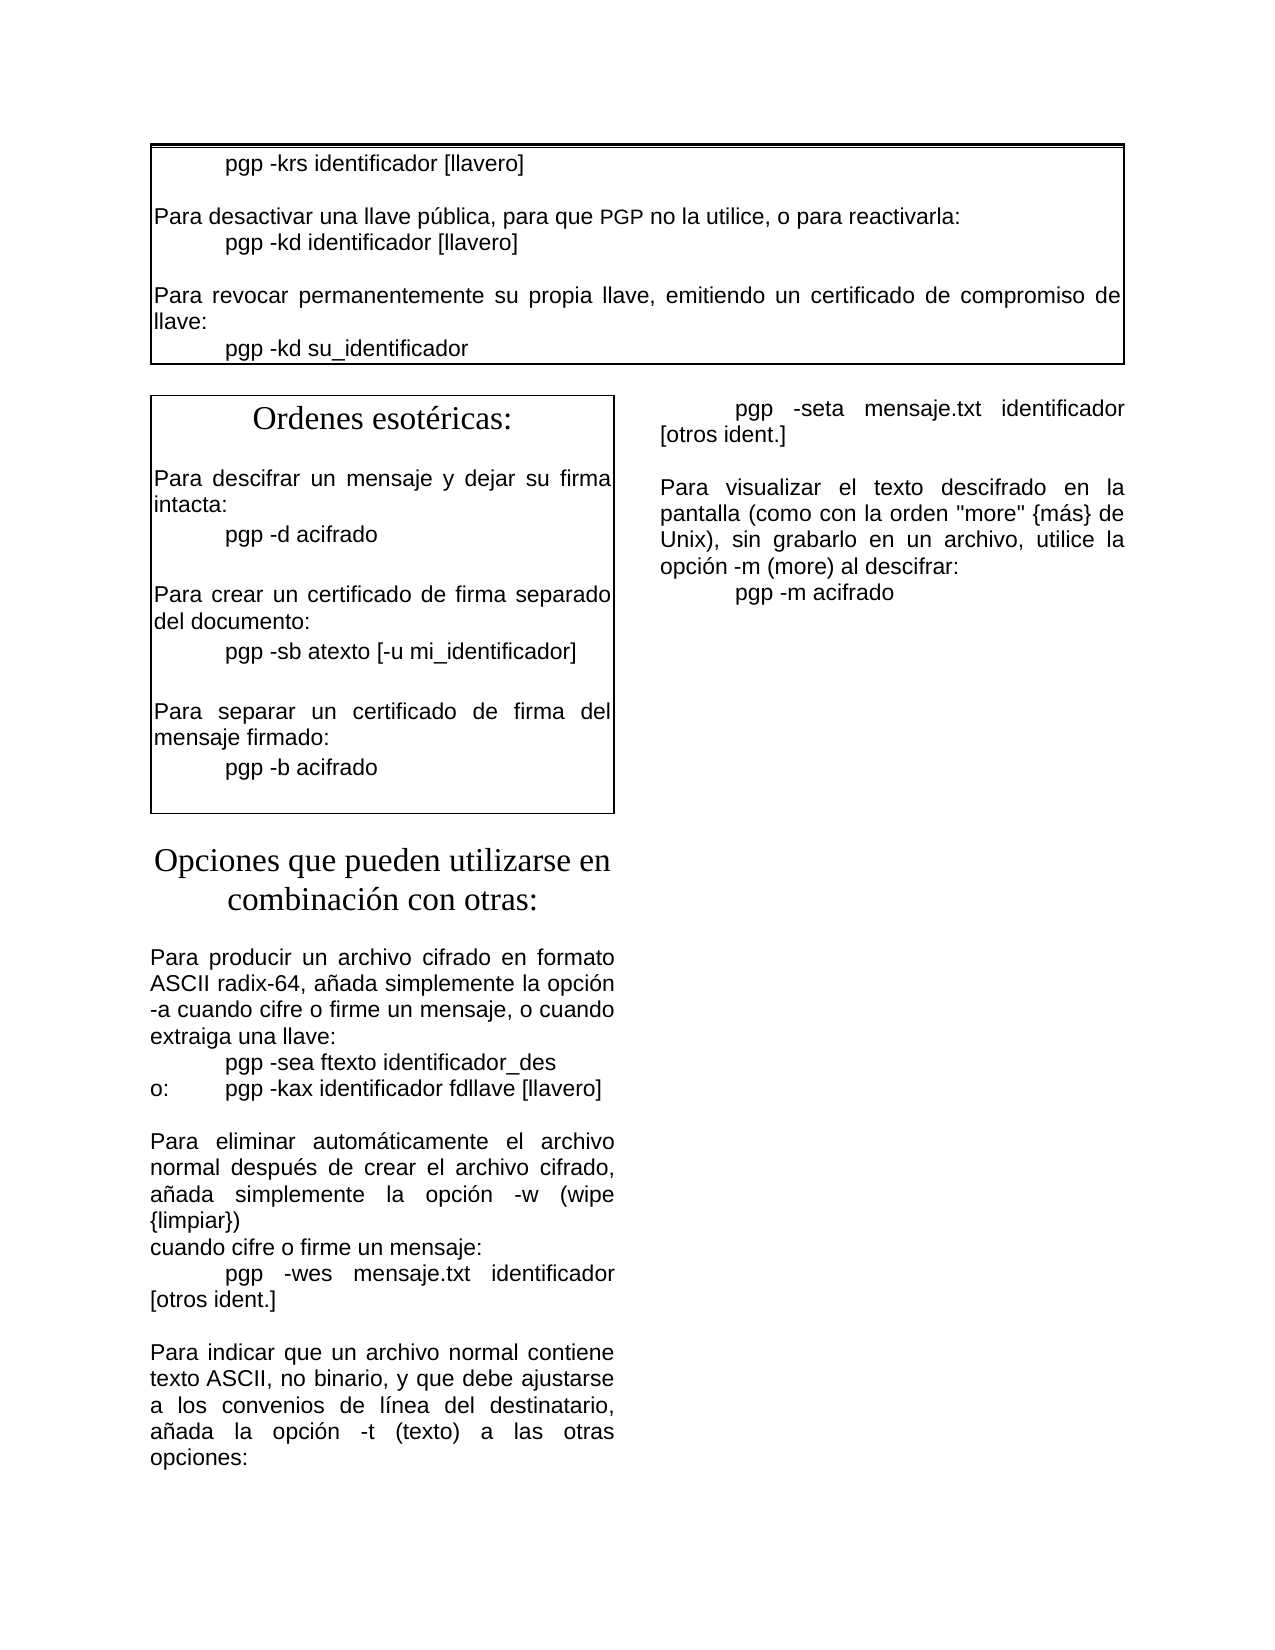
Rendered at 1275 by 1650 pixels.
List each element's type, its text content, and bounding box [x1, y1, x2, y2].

text Para indicar que un archivo normal contiene texto ASCII, no binario, y que debe ajustarse a los convenios de línea del destinatario, añada la opción -t (texto) a las otras opciones: [150, 1339, 615, 1471]
text cuando cifre o firme un mensaje: [150, 1233, 615, 1260]
text pgp -sb atexto [-u mi_identificador] [152, 634, 613, 668]
text Para eliminar automáticamente el archivo normal después de crear el archivo cifrado, añada simplemente la opción -w (wipe {limpiar}) [150, 1128, 615, 1233]
text Para producir un archivo cifrado en formato ASCII radix-64, añada simplemente la opción -a cuando cifre o firme un mensaje, o cuando extraiga una llave: [150, 943, 615, 1049]
text Para separar un certificado de firma del mensaje firmado: [152, 694, 613, 751]
text pgp -d acifrado [152, 518, 613, 551]
text pgp -b acifrado [152, 751, 613, 784]
text Para crear un certificado de firma separado del documento: [152, 578, 613, 634]
text pgp -sea ftexto identificador_des [150, 1049, 615, 1075]
text Para revocar permanentemente su propia llave, emitiendo un certificado de compromiso de llave: [152, 278, 1123, 331]
text Ordenes esotéricas: [152, 396, 613, 440]
text pgp -m acifrado [660, 579, 1125, 605]
text pgp -seta mensaje.txt identificador [otros ident.] [660, 394, 1125, 447]
text Para visualizar el texto descifrado en la pantalla (como con la orden "more" {más} de Unix), sin grabarlo en un archivo, utilice la opción -m (more) al descifrar: [660, 473, 1125, 579]
text Para desactivar una llave pública, para que PGP no la utilice, o para reactivarla: [152, 199, 1123, 225]
text Para descifrar un mensaje y dejar su firma intacta: [152, 461, 613, 518]
text pgp -kd su_identificador [152, 331, 1123, 363]
text o: pgp -kax identificador fdllave [llavero] [150, 1075, 615, 1102]
text pgp -krs identificador [llavero] [152, 148, 1123, 176]
text pgp -kd identificador [llavero] [152, 225, 1123, 255]
text pgp -wes mensaje.txt identificador [otros ident.] [150, 1260, 615, 1312]
text Opciones que pueden utilizarse en combinación con otras: [150, 841, 615, 917]
